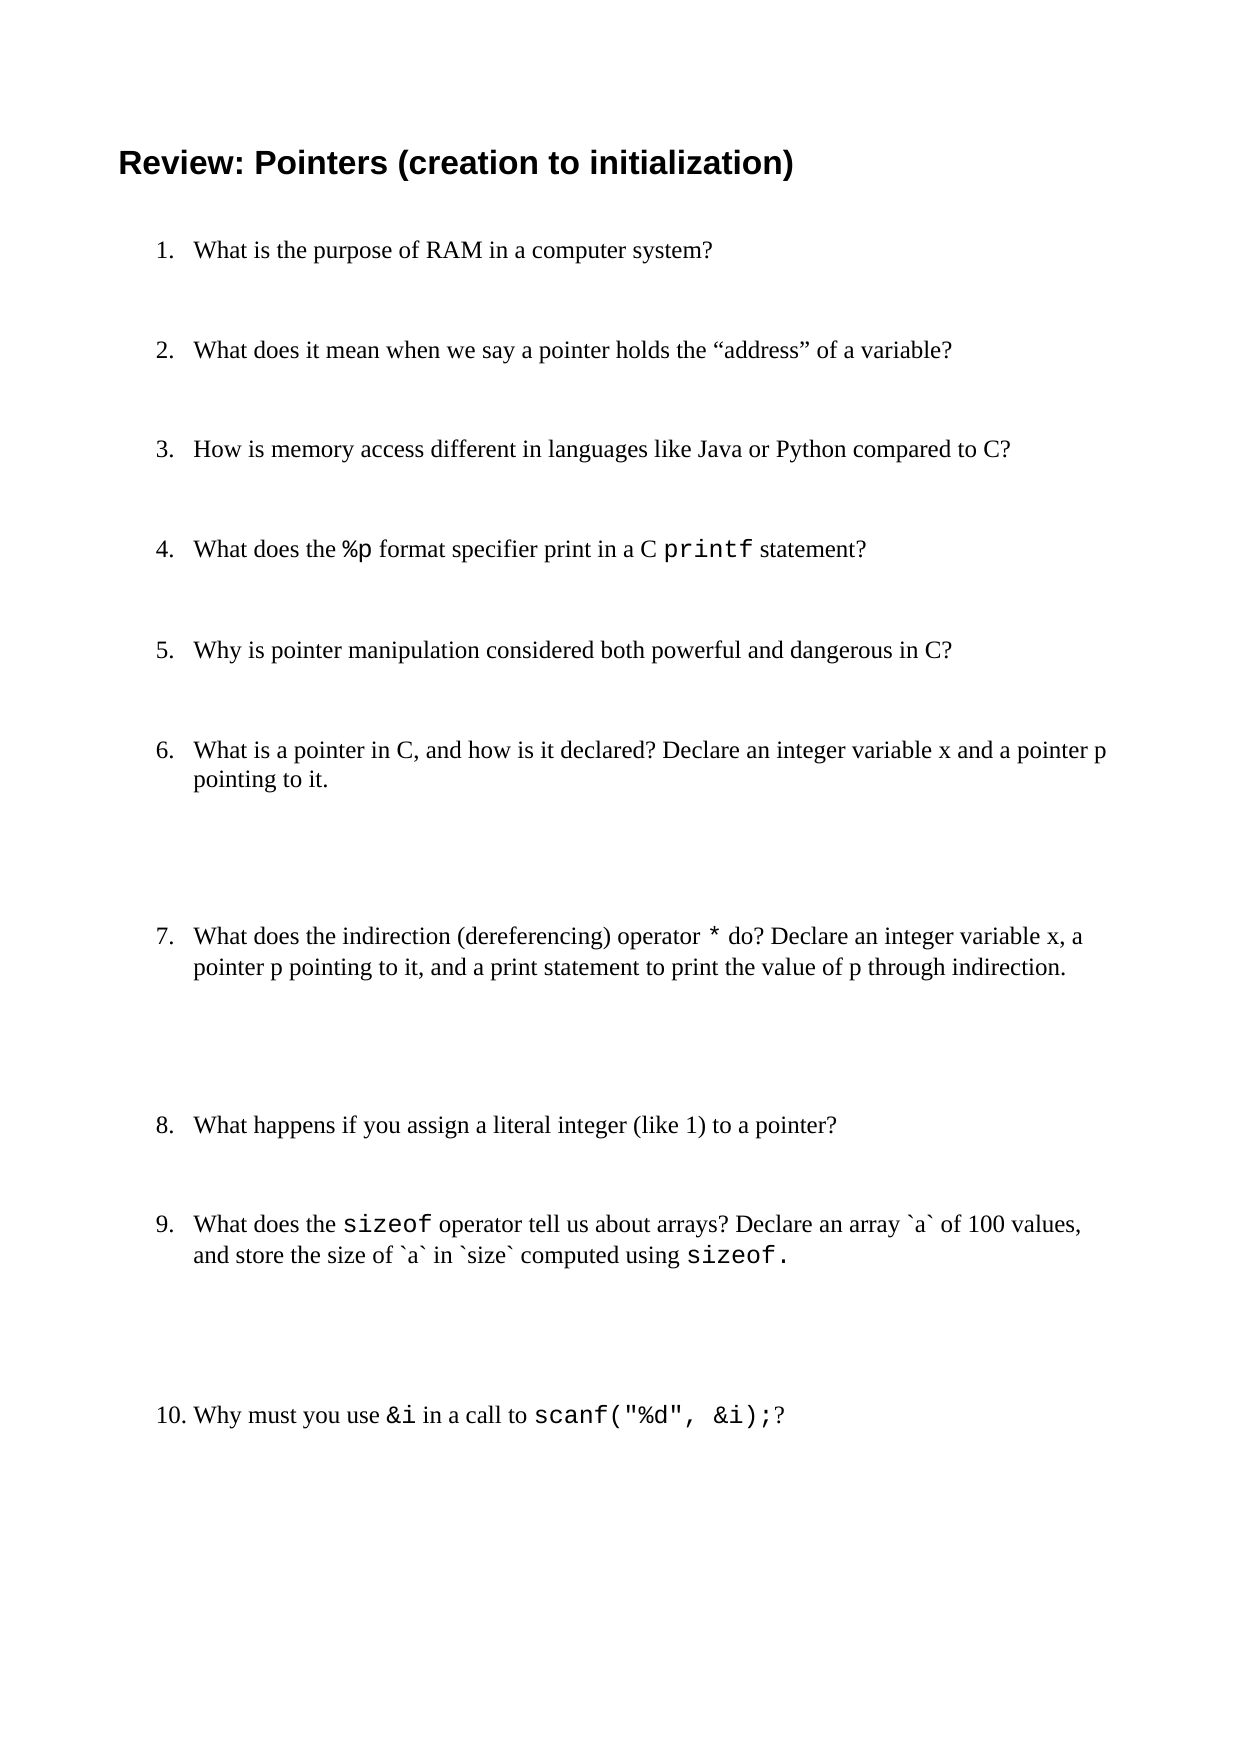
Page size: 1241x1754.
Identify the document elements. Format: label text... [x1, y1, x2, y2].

list Why must you use &i in a call to scanf("%d", &i);? [156, 1400, 1122, 1431]
list Why is pointer manipulation considered both powerful and dangerous in C? [156, 636, 1122, 664]
list What does it mean when we say a pointer holds the “address” of a variable? [156, 335, 1122, 364]
list What is the purpose of RAM in a computer system? [156, 236, 1122, 264]
list What happens if you assign a literal integer (like 1) to a pointer? [156, 1110, 1122, 1139]
list What does the indirection (dereferencing) operator * do? Declare an integer variable x, a pointer p pointing to it, and a print statement to print the value of p through indirection. [156, 921, 1122, 981]
subtitle Review: Pointers (creation to initialization) [118, 143, 1122, 182]
list What is a pointer in C, and how is it declared? Declare an integer variable x and a pointer p pointing to it. [156, 735, 1122, 792]
list What does the %p format specifier print in a C printf statement? [156, 534, 1122, 565]
list How is memory access different in languages like Java or Python compared to C? [156, 434, 1122, 463]
list What does the sizeof operator tell us about arrays? Declare an array `a` of 100 values, and store the size of `a` in `size` computed using sizeof. [156, 1209, 1122, 1271]
